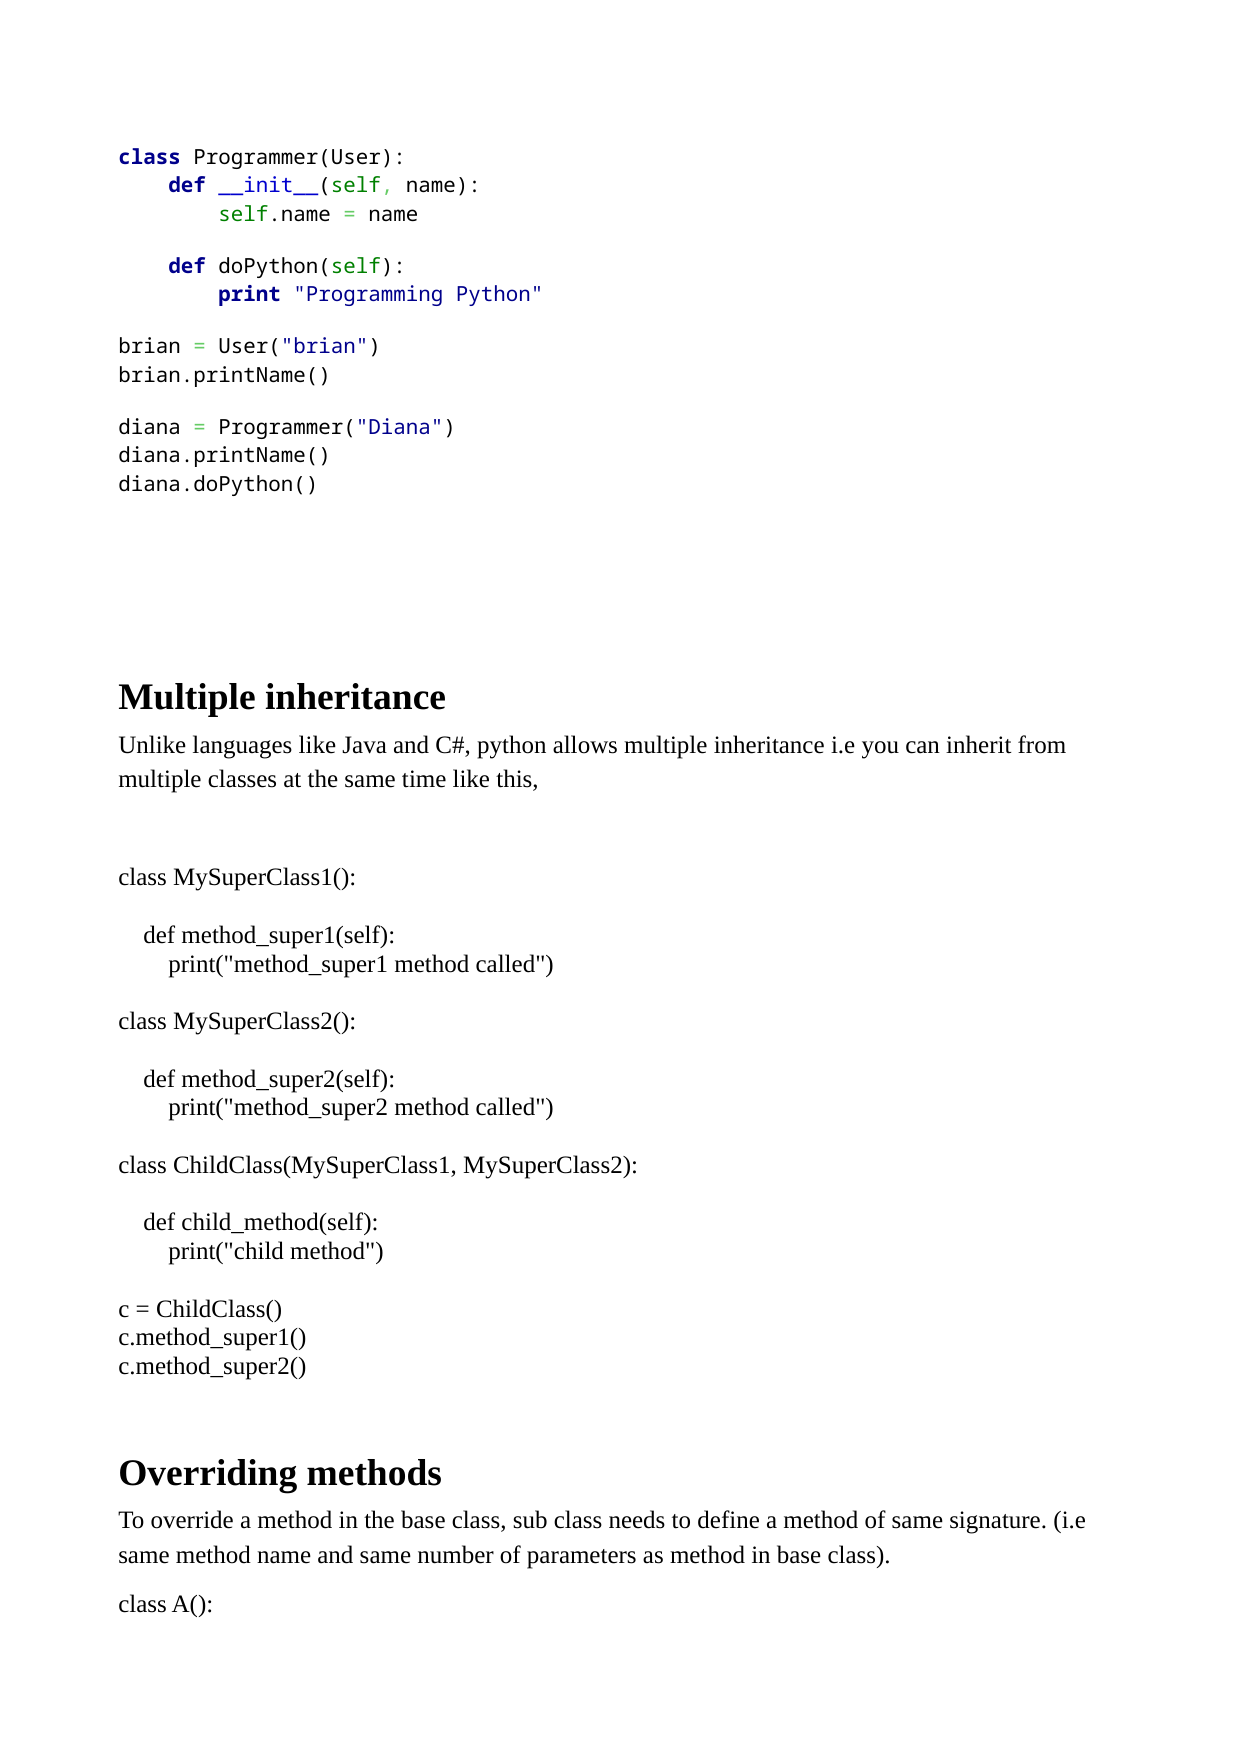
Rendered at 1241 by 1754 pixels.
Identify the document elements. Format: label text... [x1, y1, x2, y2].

text c = ChildClass() [118, 1294, 1122, 1322]
text brian.printName() [118, 360, 1122, 388]
text def method_super1(self): [118, 920, 1122, 949]
text print "Programming Python" [118, 279, 1122, 308]
text print("child method") [118, 1236, 1122, 1265]
text c.method_super2() [118, 1351, 1122, 1380]
text class MySuperClass1(): [118, 862, 1122, 891]
text def method_super2(self): [118, 1064, 1122, 1092]
text self.name = name [118, 199, 1122, 227]
text brian = User("brian") [118, 332, 1122, 360]
text diana.doPython() [118, 469, 1122, 497]
text print("method_super2 method called") [118, 1092, 1122, 1121]
text diana = Programmer("Diana") [118, 412, 1122, 441]
subtitle Overriding methods [118, 1450, 1122, 1493]
text Unlike languages like Java and C#, python allows multiple inheritance i.e you can inherit from multiple classes at the same time like this, [118, 730, 1122, 793]
text print("method_super1 method called") [118, 949, 1122, 977]
text diana.printName() [118, 441, 1122, 469]
text class ChildClass(MySuperClass1, MySuperClass2): [118, 1150, 1122, 1179]
text class Programmer(User): [118, 142, 1122, 170]
text def child_method(self): [118, 1207, 1122, 1236]
text def __init__(self, name): [118, 170, 1122, 199]
subtitle Multiple inheritance [118, 674, 1122, 717]
text def doPython(self): [118, 251, 1122, 279]
text class A(): [118, 1589, 1122, 1618]
text c.method_super1() [118, 1322, 1122, 1351]
text class MySuperClass2(): [118, 1006, 1122, 1035]
text To override a method in the base class, sub class needs to define a method of same signature. (i.e same method name and same number of parameters as method in base class). [118, 1506, 1122, 1569]
